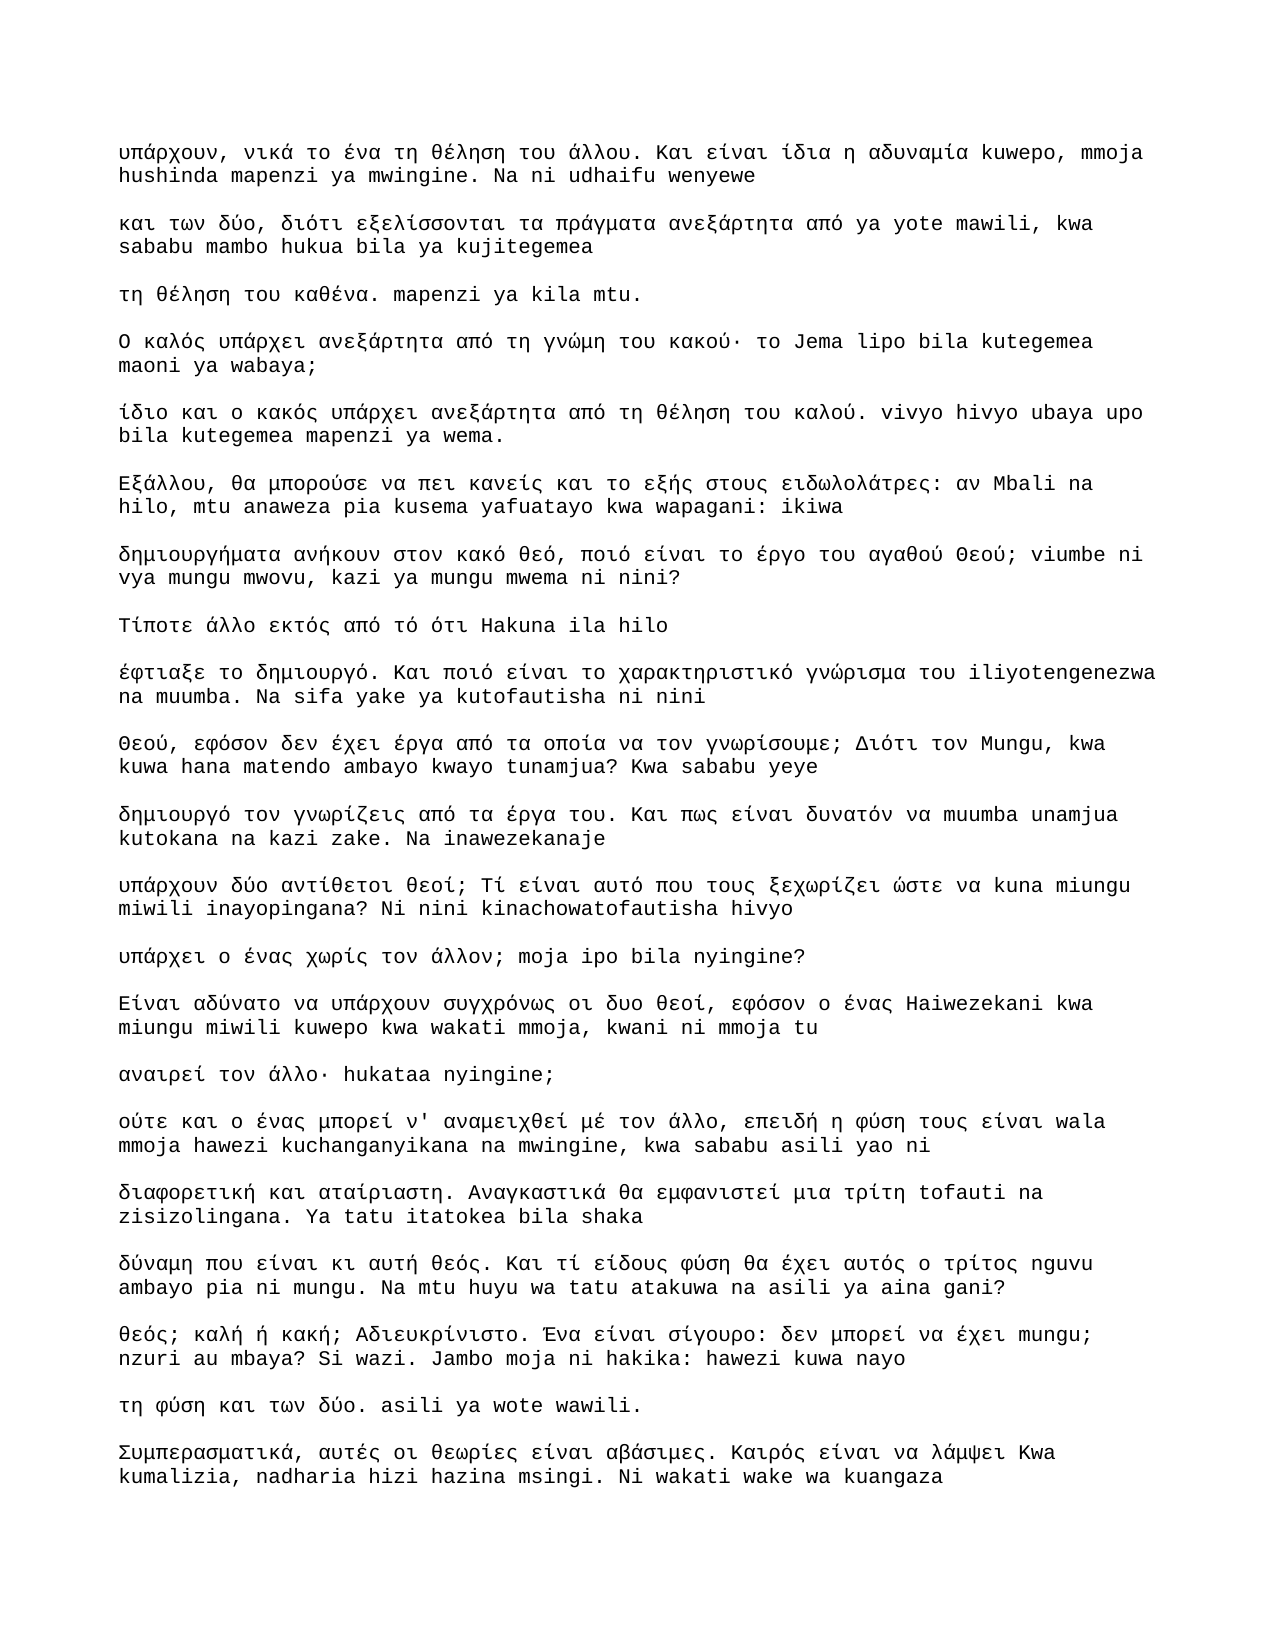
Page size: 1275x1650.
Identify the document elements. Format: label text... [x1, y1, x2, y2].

text υπάρχουν δύο αντίθετοι θεοί; Τί είναι αυτό που τους ξεχωρίζει ώστε να kuna miungu miwili inayopingana? Ni nini kinachowatofautisha hivyo [118, 875, 1157, 922]
text Είναι αδύνατο να υπάρχουν συγχρόνως οι δυο θεοί, εφόσον ο ένας Haiwezekani kwa miungu miwili kuwepo kwa wakati mmoja, kwani ni mmoja tu [118, 993, 1157, 1040]
text θεός; καλή ή κακή; Αδιευκρίνιστο. Ένα είναι σίγουρο: δεν μπορεί να έχει mungu; nzuri au mbaya? Si wazi. Jambo moja ni hakika: hawezi kuwa nayo [118, 1324, 1157, 1371]
text τη θέληση του καθένα. mapenzi ya kila mtu. [118, 284, 1157, 307]
text δημιουργήματα ανήκουν στον κακό θεό, ποιό είναι το έργο του αγαθού Θεού; viumbe ni vya mungu mwovu, kazi ya mungu mwema ni nini? [118, 544, 1157, 591]
text δύναμη που είναι κι αυτή θεός. Και τί είδους φύση θα έχει αυτός ο τρίτος nguvu ambayo pia ni mungu. Na mtu huyu wa tatu atakuwa na asili ya aina gani? [118, 1253, 1157, 1300]
text ούτε και ο ένας μπορεί ν' αναμειχθεί μέ τον άλλο, επειδή η φύση τους είναι wala mmoja hawezi kuchanganyikana na mwingine, kwa sababu asili yao ni [118, 1111, 1157, 1158]
text υπάρχει ο ένας χωρίς τον άλλον; moja ipo bila nyingine? [118, 946, 1157, 969]
text έφτιαξε το δημιουργό. Και ποιό είναι το χαρακτηριστικό γνώρισμα του iliyotengenezwa na muumba. Na sifa yake ya kutofautisha ni nini [118, 662, 1157, 709]
text και των δύο, διότι εξελίσσονται τα πράγματα ανεξάρτητα από ya yote mawili, kwa sababu mambo hukua bila ya kujitegemea [118, 213, 1157, 260]
text Τίποτε άλλο εκτός από τό ότι Hakuna ila hilo [118, 615, 1157, 638]
text Εξάλλου, θα μπορούσε να πει κανείς και το εξής στους ειδωλολάτρες: αν Mbali na hilo, mtu anaweza pia kusema yafuatayo kwa wapagani: ikiwa [118, 473, 1157, 520]
text διαφορετική και αταίριαστη. Αναγκαστικά θα εμφανιστεί μια τρίτη tofauti na zisizolingana. Ya tatu itatokea bila shaka [118, 1182, 1157, 1229]
text Θεού, εφόσον δεν έχει έργα από τα οποία να τον γνωρίσουμε; Διότι τον Mungu, kwa kuwa hana matendo ambayo kwayo tunamjua? Kwa sababu yeye [118, 733, 1157, 780]
text ίδιο και ο κακός υπάρχει ανεξάρτητα από τη θέληση του καλού. vivyo hivyo ubaya upo bila kutegemea mapenzi ya wema. [118, 402, 1157, 449]
text τη φύση και των δύο. asili ya wote wawili. [118, 1395, 1157, 1419]
text Συμπερασματικά, αυτές οι θεωρίες είναι αβάσιμες. Καιρός είναι να λάμψει Kwa kumalizia, nadharia hizi hazina msingi. Ni wakati wake wa kuangaza [118, 1442, 1157, 1489]
text υπάρχουν, νικά το ένα τη θέληση του άλλου. Και είναι ίδια η αδυναμία kuwepo, mmoja hushinda mapenzi ya mwingine. Na ni udhaifu wenyewe [118, 142, 1157, 189]
text Ο καλός υπάρχει ανεξάρτητα από τη γνώμη του κακού· το Jema lipo bila kutegemea maoni ya wabaya; [118, 331, 1157, 378]
text δημιουργό τον γνωρίζεις από τα έργα του. Και πως είναι δυνατόν να muumba unamjua kutokana na kazi zake. Na inawezekanaje [118, 804, 1157, 851]
text αναιρεί τον άλλο· hukataa nyingine; [118, 1064, 1157, 1088]
